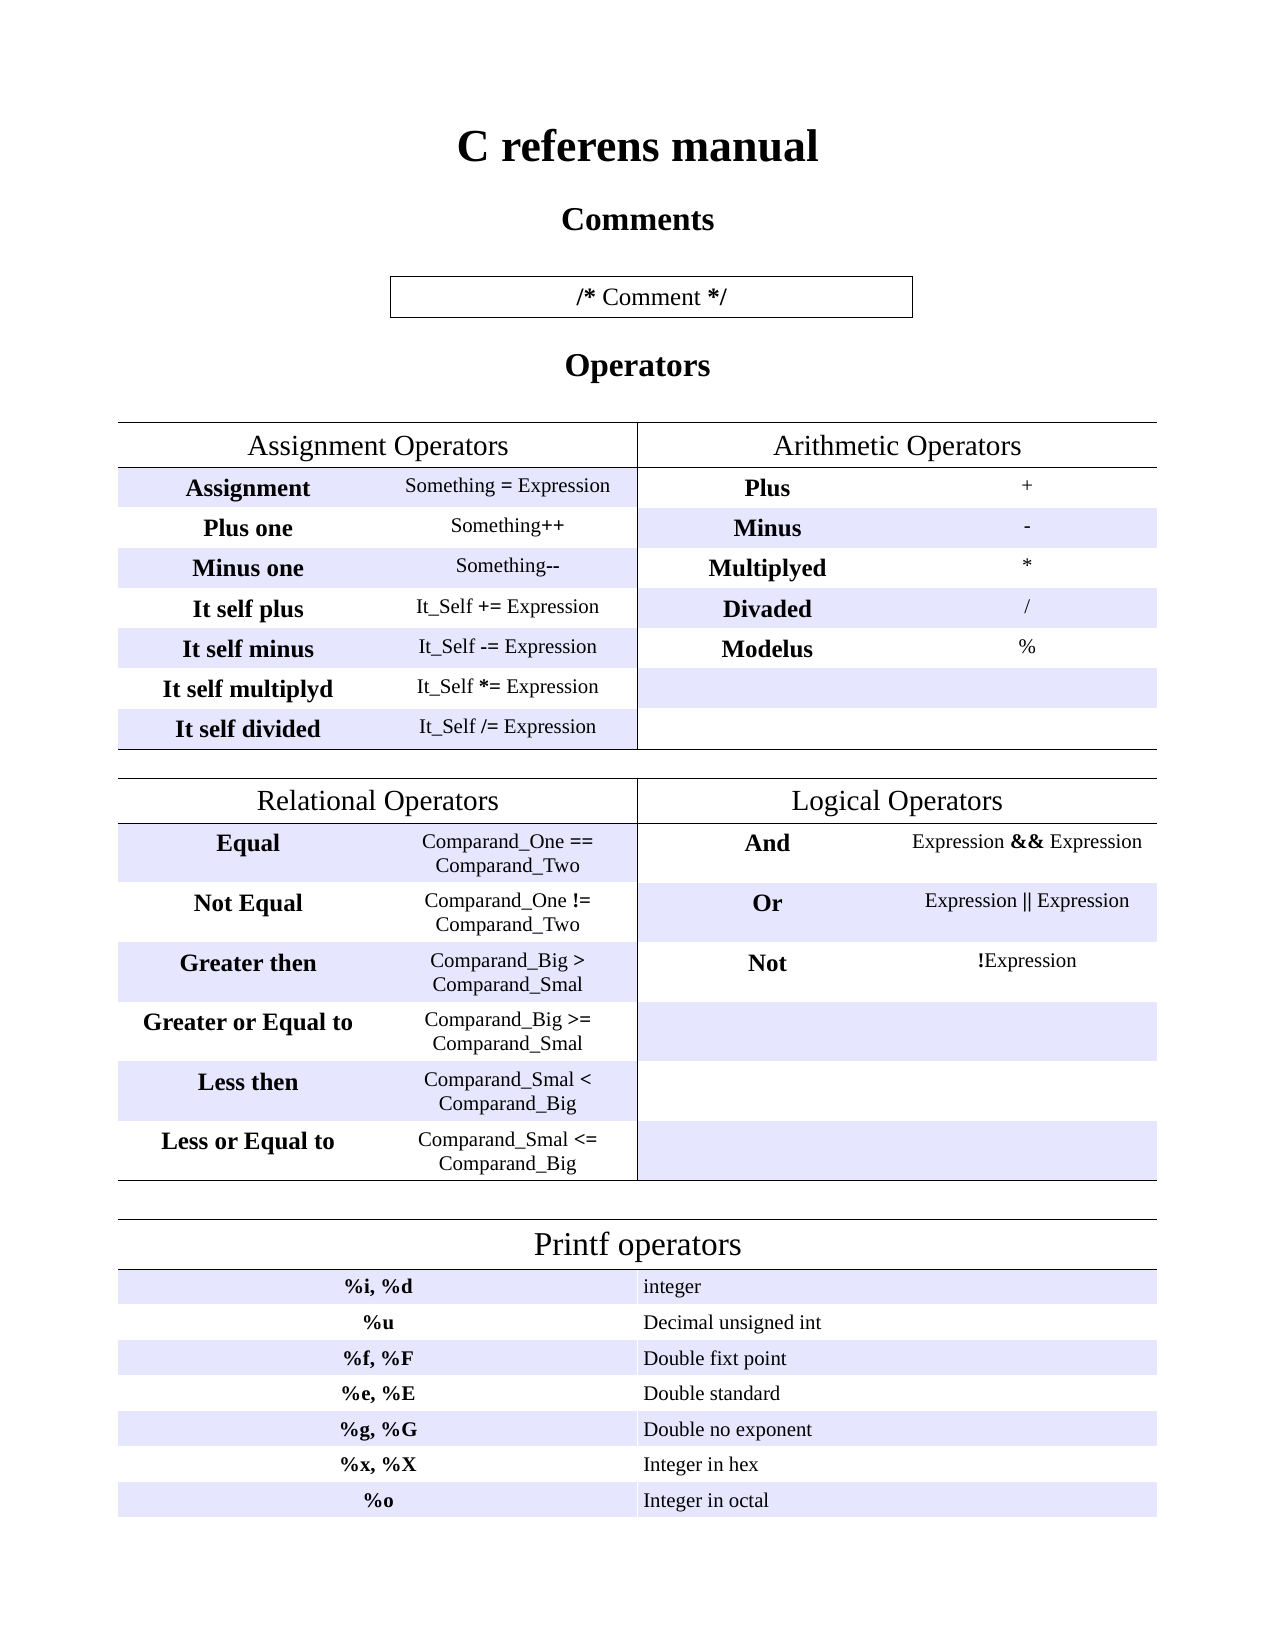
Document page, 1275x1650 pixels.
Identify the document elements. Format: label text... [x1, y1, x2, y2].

table_cell Something-- [378, 548, 637, 588]
table_cell It self minus [118, 628, 378, 668]
table_cell Decimal unsigned int [638, 1304, 1157, 1340]
table_cell [638, 668, 897, 708]
table_cell Assignment [118, 468, 378, 507]
table_header Printf operators [118, 1220, 1157, 1269]
table_header /* Comment */ [391, 277, 912, 317]
table_cell [638, 1061, 897, 1121]
table_cell Comparand_Big >= Comparand_Smal [378, 1002, 637, 1061]
table_cell !Expression [897, 942, 1157, 1002]
table_cell Modelus [638, 628, 897, 668]
table_cell [638, 1002, 897, 1061]
table_cell %g, %G [118, 1411, 637, 1446]
table_header Arithmetic Operators [638, 423, 1157, 467]
table_cell Expression || Expression [897, 883, 1157, 942]
table_cell Expression && Expression [897, 824, 1157, 882]
table_cell It_Self += Expression [378, 588, 637, 628]
table_cell Minus one [118, 548, 378, 588]
table_cell Not Equal [118, 883, 378, 942]
table_cell It_Self *= Expression [378, 668, 637, 708]
table_cell Comparand_Smal < Comparand_Big [378, 1061, 637, 1121]
table_cell Divaded [638, 588, 897, 628]
table_cell [897, 1002, 1157, 1061]
table_cell + [897, 468, 1157, 507]
table_cell [897, 668, 1157, 708]
table_cell [638, 1121, 897, 1180]
table_cell - [897, 508, 1157, 548]
table_cell Integer in hex [638, 1446, 1157, 1482]
table_cell Less then [118, 1061, 378, 1121]
table_cell * [897, 548, 1157, 588]
table_header Assignment Operators [118, 423, 637, 467]
table_cell Integer in octal [638, 1482, 1157, 1517]
table_cell [897, 1121, 1157, 1180]
table_cell It self multiplyd [118, 668, 378, 708]
table_cell integer [638, 1270, 1157, 1304]
table_cell Double standard [638, 1375, 1157, 1411]
table_header Relational Operators [118, 779, 637, 823]
text Comments [118, 199, 1157, 238]
table_cell %e, %E [118, 1375, 637, 1411]
table_cell [897, 709, 1157, 749]
table_cell Minus [638, 508, 897, 548]
text C referens manual [118, 118, 1157, 171]
table_cell Plus one [118, 508, 378, 548]
table_cell / [897, 588, 1157, 628]
table_cell Multiplyed [638, 548, 897, 588]
table_cell It_Self -= Expression [378, 628, 637, 668]
table_cell Greater or Equal to [118, 1002, 378, 1061]
table_cell [897, 1061, 1157, 1121]
table_cell It self divided [118, 709, 378, 749]
table_cell %f, %F [118, 1340, 637, 1375]
table_cell Less or Equal to [118, 1121, 378, 1180]
table_cell Equal [118, 824, 378, 882]
table_cell It_Self /= Expression [378, 709, 637, 749]
text Operators [118, 345, 1157, 384]
table_cell Comparand_One == Comparand_Two [378, 824, 637, 882]
table_cell % [897, 628, 1157, 668]
table_cell %u [118, 1304, 637, 1340]
table_cell [638, 709, 897, 749]
table_cell Double fixt point [638, 1340, 1157, 1375]
table_cell Comparand_Big > Comparand_Smal [378, 942, 637, 1002]
table_cell Not [638, 942, 897, 1002]
table_cell Plus [638, 468, 897, 507]
table_cell Comparand_One != Comparand_Two [378, 883, 637, 942]
table_cell Greater then [118, 942, 378, 1002]
table_cell Something = Expression [378, 468, 637, 507]
table_cell Or [638, 883, 897, 942]
table_cell It self plus [118, 588, 378, 628]
table_cell Comparand_Smal <= Comparand_Big [378, 1121, 637, 1180]
table_cell %i, %d [118, 1270, 637, 1304]
table_header Logical Operators [638, 779, 1157, 823]
table_cell And [638, 824, 897, 882]
table_cell %x, %X [118, 1446, 637, 1482]
table_cell Double no exponent [638, 1411, 1157, 1446]
table_cell %o [118, 1482, 637, 1517]
table_cell Something++ [378, 508, 637, 548]
